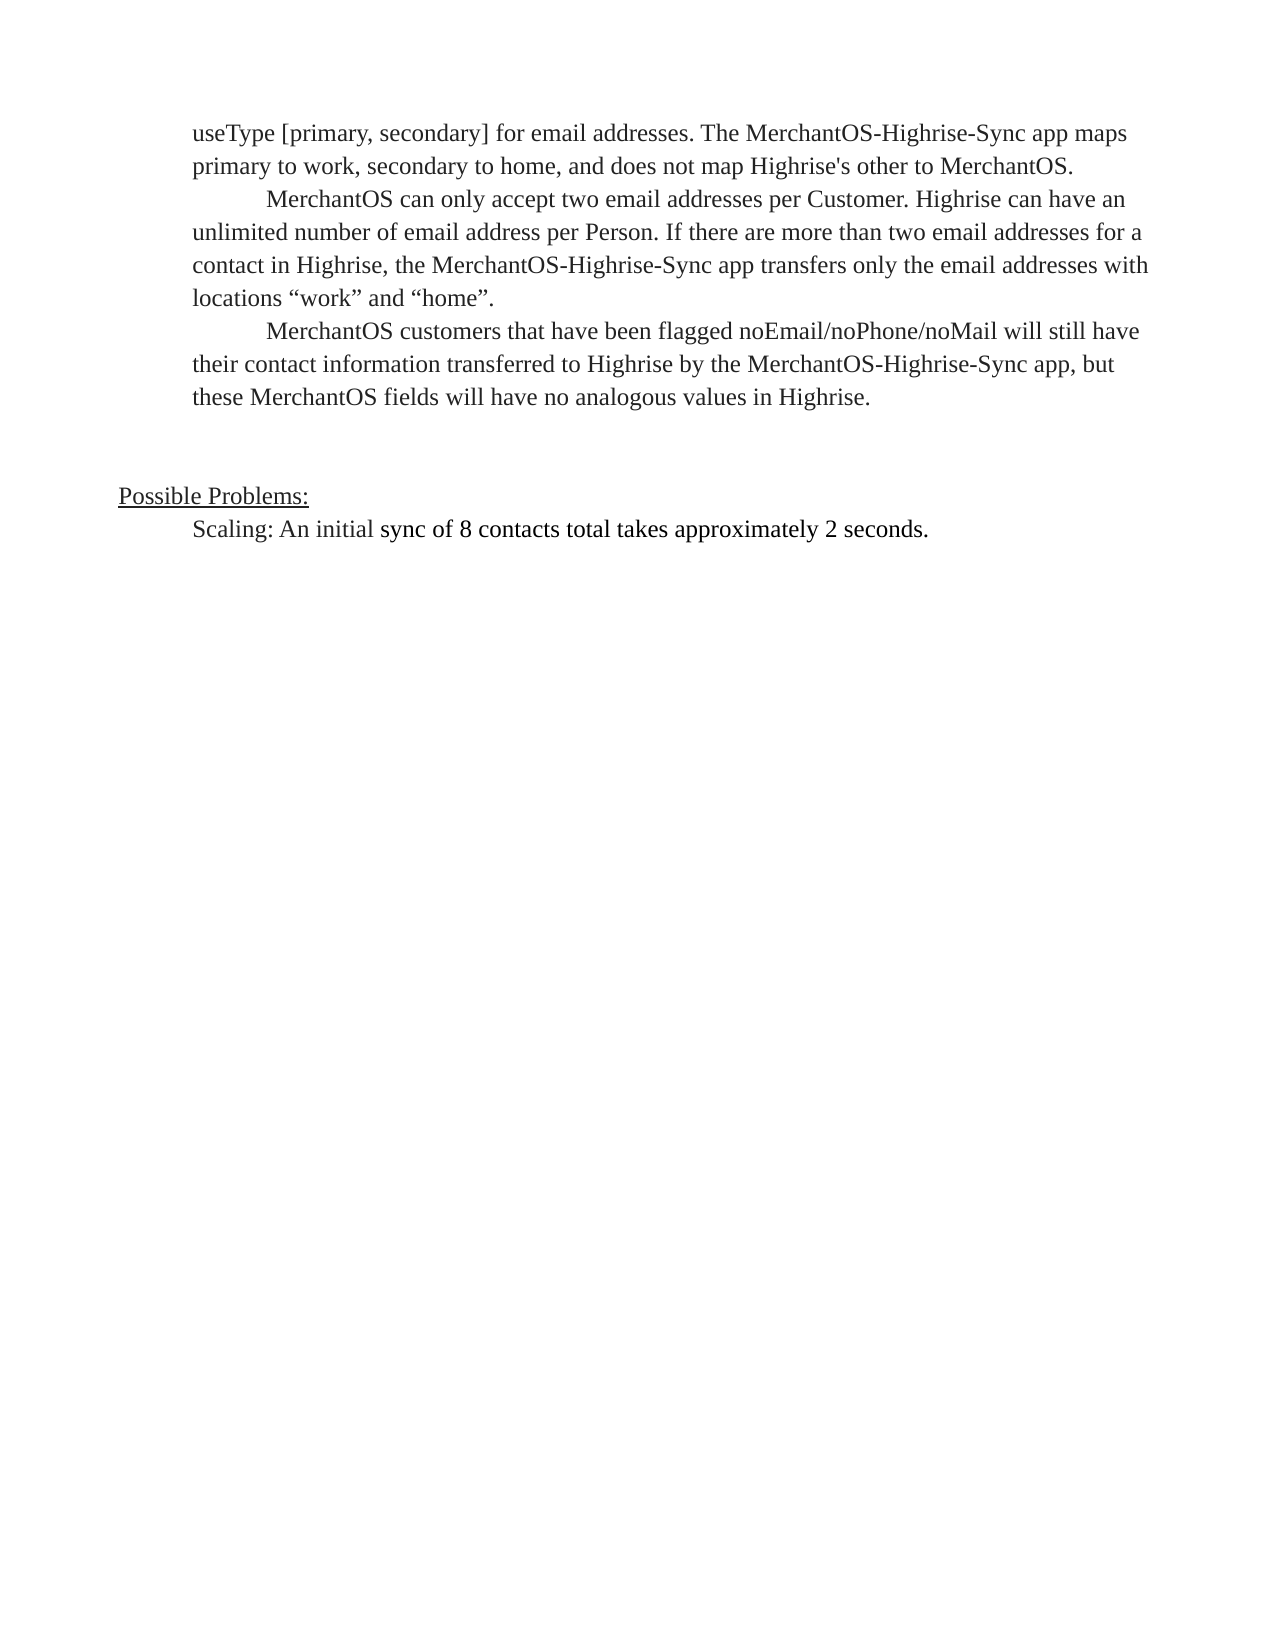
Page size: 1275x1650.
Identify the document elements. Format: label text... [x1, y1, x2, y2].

text Possible Problems: [118, 481, 1157, 510]
text MerchantOS customers that have been flagged noEmail/noPhone/noMail will still have their contact information transferred to Highrise by the MerchantOS-Highrise-Sync app, but these MerchantOS fields will have no analogous values in Highrise. [192, 316, 1157, 411]
text useType [primary, secondary] for email addresses. The MerchantOS-Highrise-Sync app maps primary to work, secondary to home, and does not map Highrise's other to MerchantOS. [192, 118, 1157, 180]
text Scaling: An initial sync of 8 contacts total takes approximately 2 seconds. [118, 514, 1157, 543]
text MerchantOS can only accept two email addresses per Customer. Highrise can have an unlimited number of email address per Person. If there are more than two email addresses for a contact in Highrise, the MerchantOS-Highrise-Sync app transfers only the email addresses with locations “work” and “home”. [192, 184, 1157, 312]
